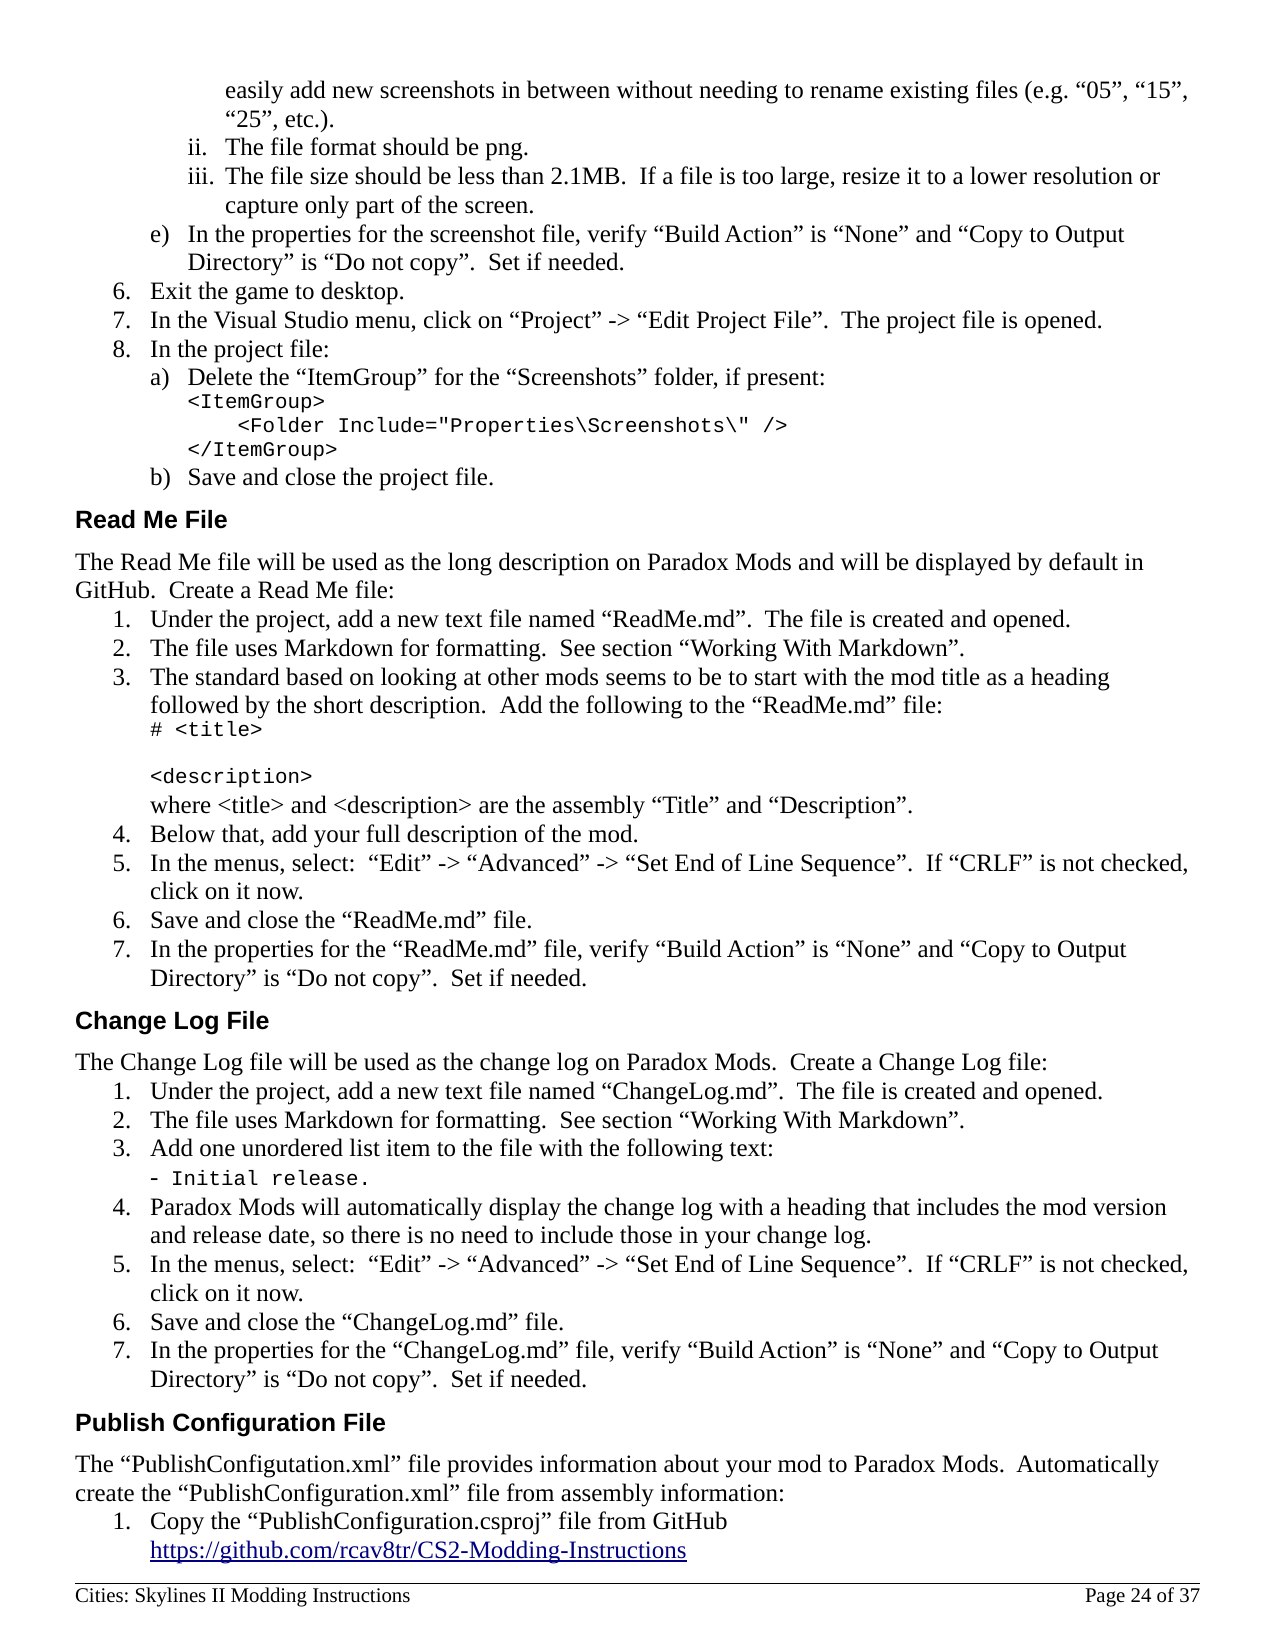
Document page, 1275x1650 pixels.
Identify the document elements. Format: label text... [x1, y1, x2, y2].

list In the Visual Studio menu, click on “Project” -> “Edit Project File”. The project file is opened. [112, 305, 1200, 334]
list Copy the “PublishConfiguration.csproj” file from GitHub https://github.com/rcav8tr/CS2-Modding-Instructions [112, 1506, 1200, 1564]
list Add one unordered list item to the file with the following text: - Initial release. [112, 1133, 1200, 1192]
list Save and close the “ChangeLog.md” file. [112, 1307, 1200, 1336]
text The Read Me file will be used as the long description on Paradox Mods and will be displayed by default in GitHub. Create a Read Me file: [75, 547, 1200, 604]
list In the menus, select: “Edit” -> “Advanced” -> “Set End of Line Sequence”. If “CRLF” is not checked, click on it now. [112, 1249, 1200, 1307]
list Save and close the project file. [150, 462, 1200, 491]
list In the project file: [112, 334, 1200, 362]
list Delete the “ItemGroup” for the “Screenshots” folder, if present: <ItemGroup> <Folder Include="Properties\Screenshots\" /> </ItemGroup> [150, 362, 1200, 462]
list The file size should be less than 2.1MB. If a file is too large, resize it to a lower resolution or capture only part of the screen. [187, 161, 1200, 219]
list Save and close the “ReadMe.md” file. [112, 905, 1200, 934]
list Exit the game to desktop. [112, 276, 1200, 305]
list In the properties for the “ReadMe.md” file, verify “Build Action” is “None” and “Copy to Output Directory” is “Do not copy”. Set if needed. [112, 934, 1200, 991]
subtitle Publish Configuration File [75, 1408, 1200, 1436]
subtitle Change Log File [75, 1006, 1200, 1035]
subtitle Read Me File [75, 506, 1200, 534]
list In the menus, select: “Edit” -> “Advanced” -> “Set End of Line Sequence”. If “CRLF” is not checked, click on it now. [112, 848, 1200, 905]
list Under the project, add a new text file named “ChangeLog.md”. The file is created and opened. [112, 1076, 1200, 1105]
list In the properties for the screenshot file, verify “Build Action” is “None” and “Copy to Output Directory” is “Do not copy”. Set if needed. [150, 219, 1200, 276]
list Paradox Mods will automatically display the change log with a heading that includes the mod version and release date, so there is no need to include those in your change log. [112, 1192, 1200, 1249]
list easily add new screenshots in between without needing to rename existing files (e.g. “05”, “15”, “25”, etc.). [187, 75, 1200, 132]
text The Change Log file will be used as the change log on Paradox Mods. Create a Change Log file: [75, 1047, 1200, 1076]
list Under the project, add a new text file named “ReadMe.md”. The file is created and opened. [112, 604, 1200, 633]
list The standard based on looking at other mods seems to be to start with the mod title as a heading followed by the short description. Add the following to the “ReadMe.md” file: # <title> <description> where <title> and <description> are the assembly “Title” and “Description”. [112, 662, 1200, 819]
text The “PublishConfigutation.xml” file provides information about your mod to Paradox Mods. Automatically create the “PublishConfiguration.xml” file from assembly information: [75, 1449, 1200, 1506]
list Below that, add your full description of the mod. [112, 819, 1200, 848]
list In the properties for the “ChangeLog.md” file, verify “Build Action” is “None” and “Copy to Output Directory” is “Do not copy”. Set if needed. [112, 1336, 1200, 1393]
list The file uses Markdown for formatting. See section “Working With Markdown”. [112, 633, 1200, 662]
list The file uses Markdown for formatting. See section “Working With Markdown”. [112, 1105, 1200, 1133]
list The file format should be png. [187, 132, 1200, 161]
